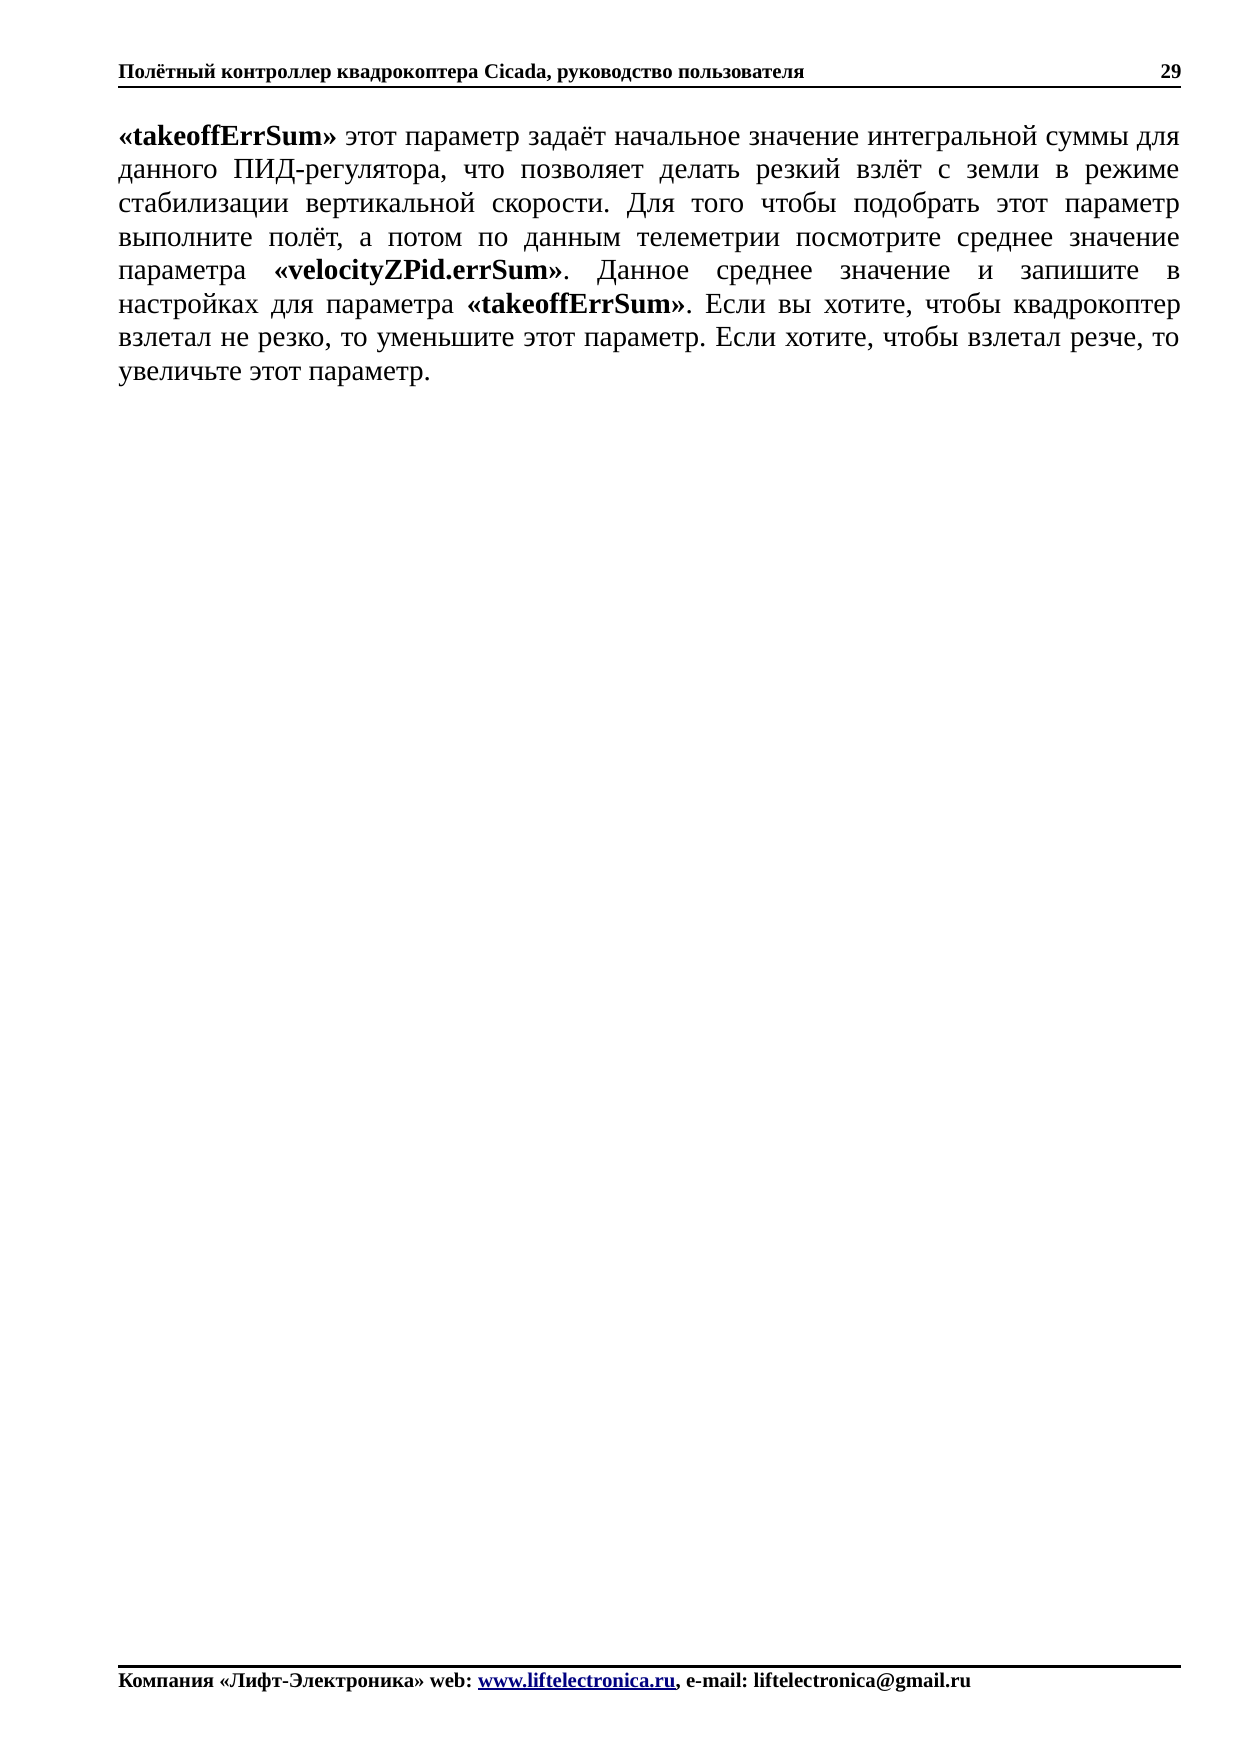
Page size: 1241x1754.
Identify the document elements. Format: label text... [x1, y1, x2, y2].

text «takeoffErrSum» этот параметр задаёт начальное значение интегральной суммы для данного ПИД-регулятора, что позволяет делать резкий взлёт с земли в режиме стабилизации вертикальной скорости. Для того чтобы подобрать этот параметр выполните полёт, а потом по данным телеметрии посмотрите среднее значение параметра «velocityZPid.errSum». Данное среднее значение и запишите в настройках для параметра «takeoffErrSum». Если вы хотите, чтобы квадрокоптер взлетал не резко, то уменьшите этот параметр. Если хотите, чтобы взлетал резче, то увеличьте этот параметр. [118, 118, 1181, 386]
